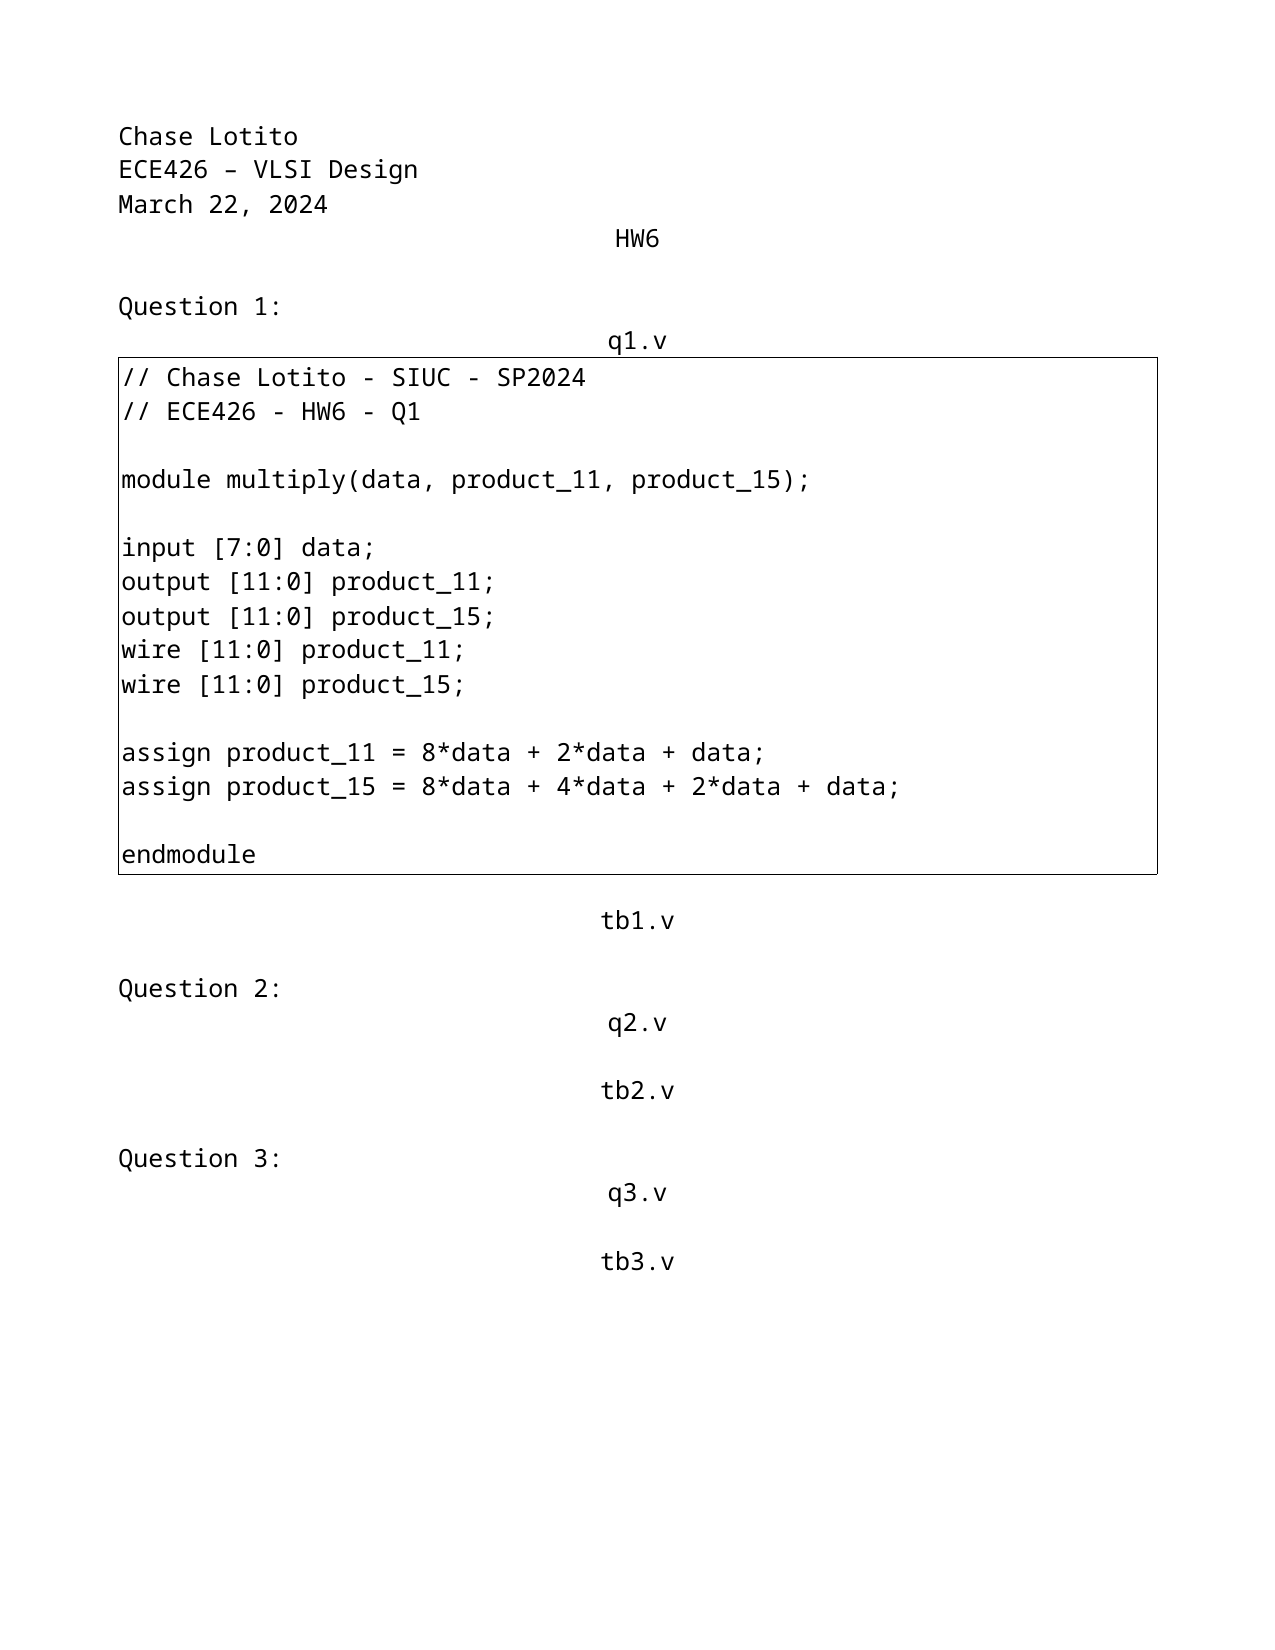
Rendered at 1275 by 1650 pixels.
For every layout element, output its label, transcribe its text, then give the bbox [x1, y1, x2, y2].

text Question 2: [118, 971, 1157, 1005]
text assign product_15 = 8*data + 4*data + 2*data + data; [119, 765, 1157, 802]
text Question 3: [118, 1141, 1157, 1175]
text module multiply(data, product_11, product_15); [119, 459, 1157, 496]
text endmodule [119, 833, 1157, 874]
text wire [11:0] product_15; [119, 663, 1157, 700]
text wire [11:0] product_11; [119, 629, 1157, 663]
text input [7:0] data; [119, 527, 1157, 561]
text ECE426 – VLSI Design [118, 152, 1157, 186]
text output [11:0] product_11; [119, 561, 1157, 595]
text tb1.v [118, 902, 1157, 937]
text Question 1: [118, 288, 1157, 322]
text tb2.v [118, 1073, 1157, 1107]
text tb3.v [118, 1243, 1157, 1277]
text HW6 [118, 220, 1157, 254]
text // ECE426 - HW6 - Q1 [119, 391, 1157, 428]
text q1.v [118, 322, 1157, 357]
text assign product_11 = 8*data + 2*data + data; [119, 731, 1157, 765]
text q2.v [118, 1005, 1157, 1039]
text Chase Lotito [118, 118, 1157, 152]
text output [11:0] product_15; [119, 595, 1157, 629]
text q3.v [118, 1175, 1157, 1209]
text March 22, 2024 [118, 186, 1157, 220]
text // Chase Lotito - SIUC - SP2024 [119, 358, 1157, 391]
